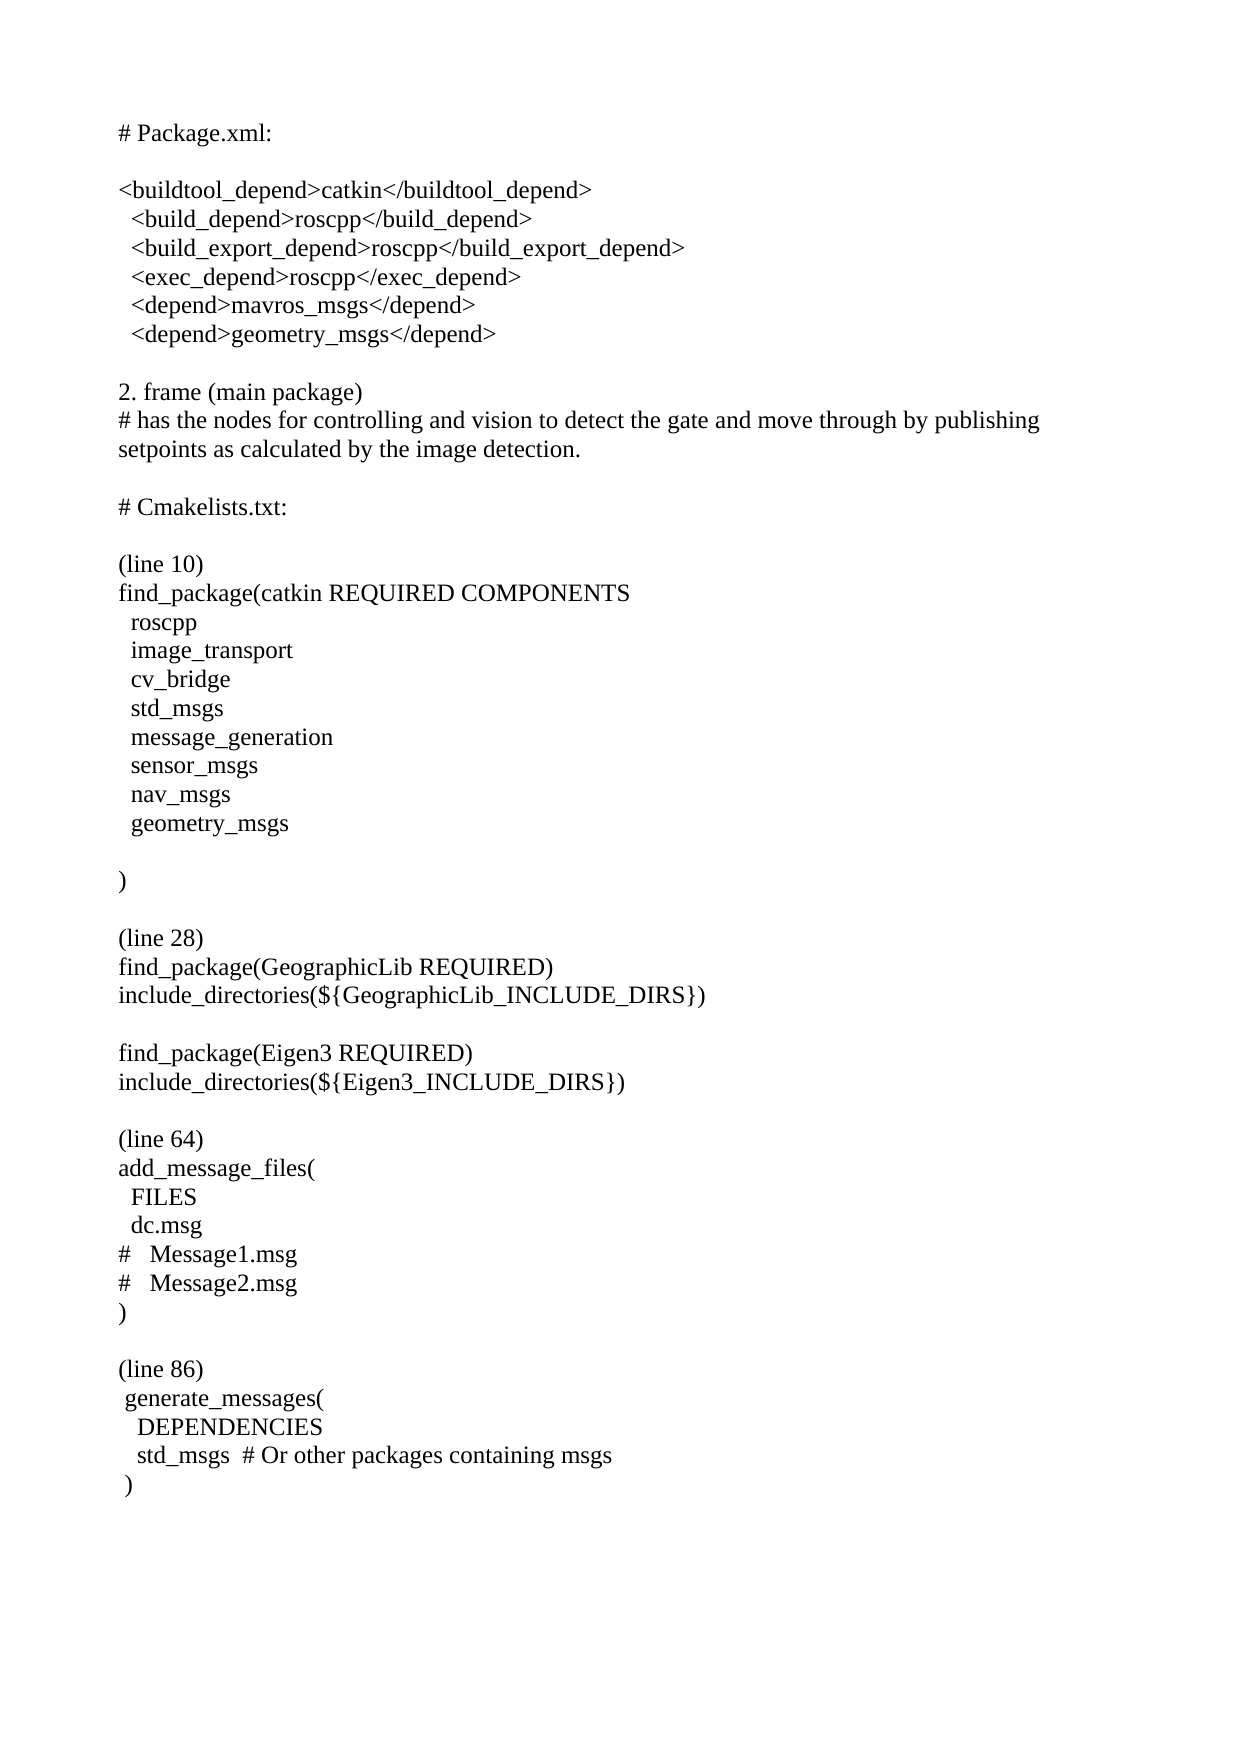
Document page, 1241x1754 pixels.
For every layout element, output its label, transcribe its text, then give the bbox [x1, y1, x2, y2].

text ) [118, 1297, 1122, 1326]
text <exec_depend>roscpp</exec_depend> [118, 262, 1122, 291]
text DEPENDENCIES [118, 1412, 1122, 1441]
text geometry_msgs [118, 808, 1122, 837]
text dc.msg [118, 1211, 1122, 1239]
text (line 86) [118, 1354, 1122, 1383]
text include_directories(${GeographicLib_INCLUDE_DIRS}) [118, 981, 1122, 1009]
text # has the nodes for controlling and vision to detect the gate and move through by publishing setpoints as calculated by the image detection. [118, 406, 1122, 463]
text # Message1.msg [118, 1239, 1122, 1268]
text find_package(Eigen3 REQUIRED) [118, 1038, 1122, 1067]
text (line 64) [118, 1124, 1122, 1153]
text add_message_files( [118, 1153, 1122, 1182]
text # Package.xml: [118, 118, 1122, 147]
text generate_messages( [118, 1383, 1122, 1412]
text # Cmakelists.txt: [118, 492, 1122, 521]
text # Message2.msg [118, 1268, 1122, 1297]
text ) [118, 1469, 1122, 1498]
text <depend>mavros_msgs</depend> [118, 291, 1122, 319]
text <build_export_depend>roscpp</build_export_depend> [118, 233, 1122, 262]
text image_transport [118, 636, 1122, 664]
text nav_msgs [118, 779, 1122, 808]
text find_package(GeographicLib REQUIRED) [118, 952, 1122, 981]
text FILES [118, 1182, 1122, 1211]
text cv_bridge [118, 664, 1122, 693]
text 2. frame (main package) [118, 377, 1122, 406]
text sensor_msgs [118, 751, 1122, 779]
text std_msgs [118, 693, 1122, 722]
text (line 10) [118, 549, 1122, 578]
text (line 28) [118, 923, 1122, 952]
text <build_depend>roscpp</build_depend> [118, 204, 1122, 233]
text include_directories(${Eigen3_INCLUDE_DIRS}) [118, 1067, 1122, 1096]
text <depend>geometry_msgs</depend> [118, 319, 1122, 348]
text ) [118, 866, 1122, 894]
text std_msgs # Or other packages containing msgs [118, 1441, 1122, 1469]
text roscpp [118, 607, 1122, 636]
text <buildtool_depend>catkin</buildtool_depend> [118, 176, 1122, 204]
text find_package(catkin REQUIRED COMPONENTS [118, 578, 1122, 607]
text message_generation [118, 722, 1122, 751]
